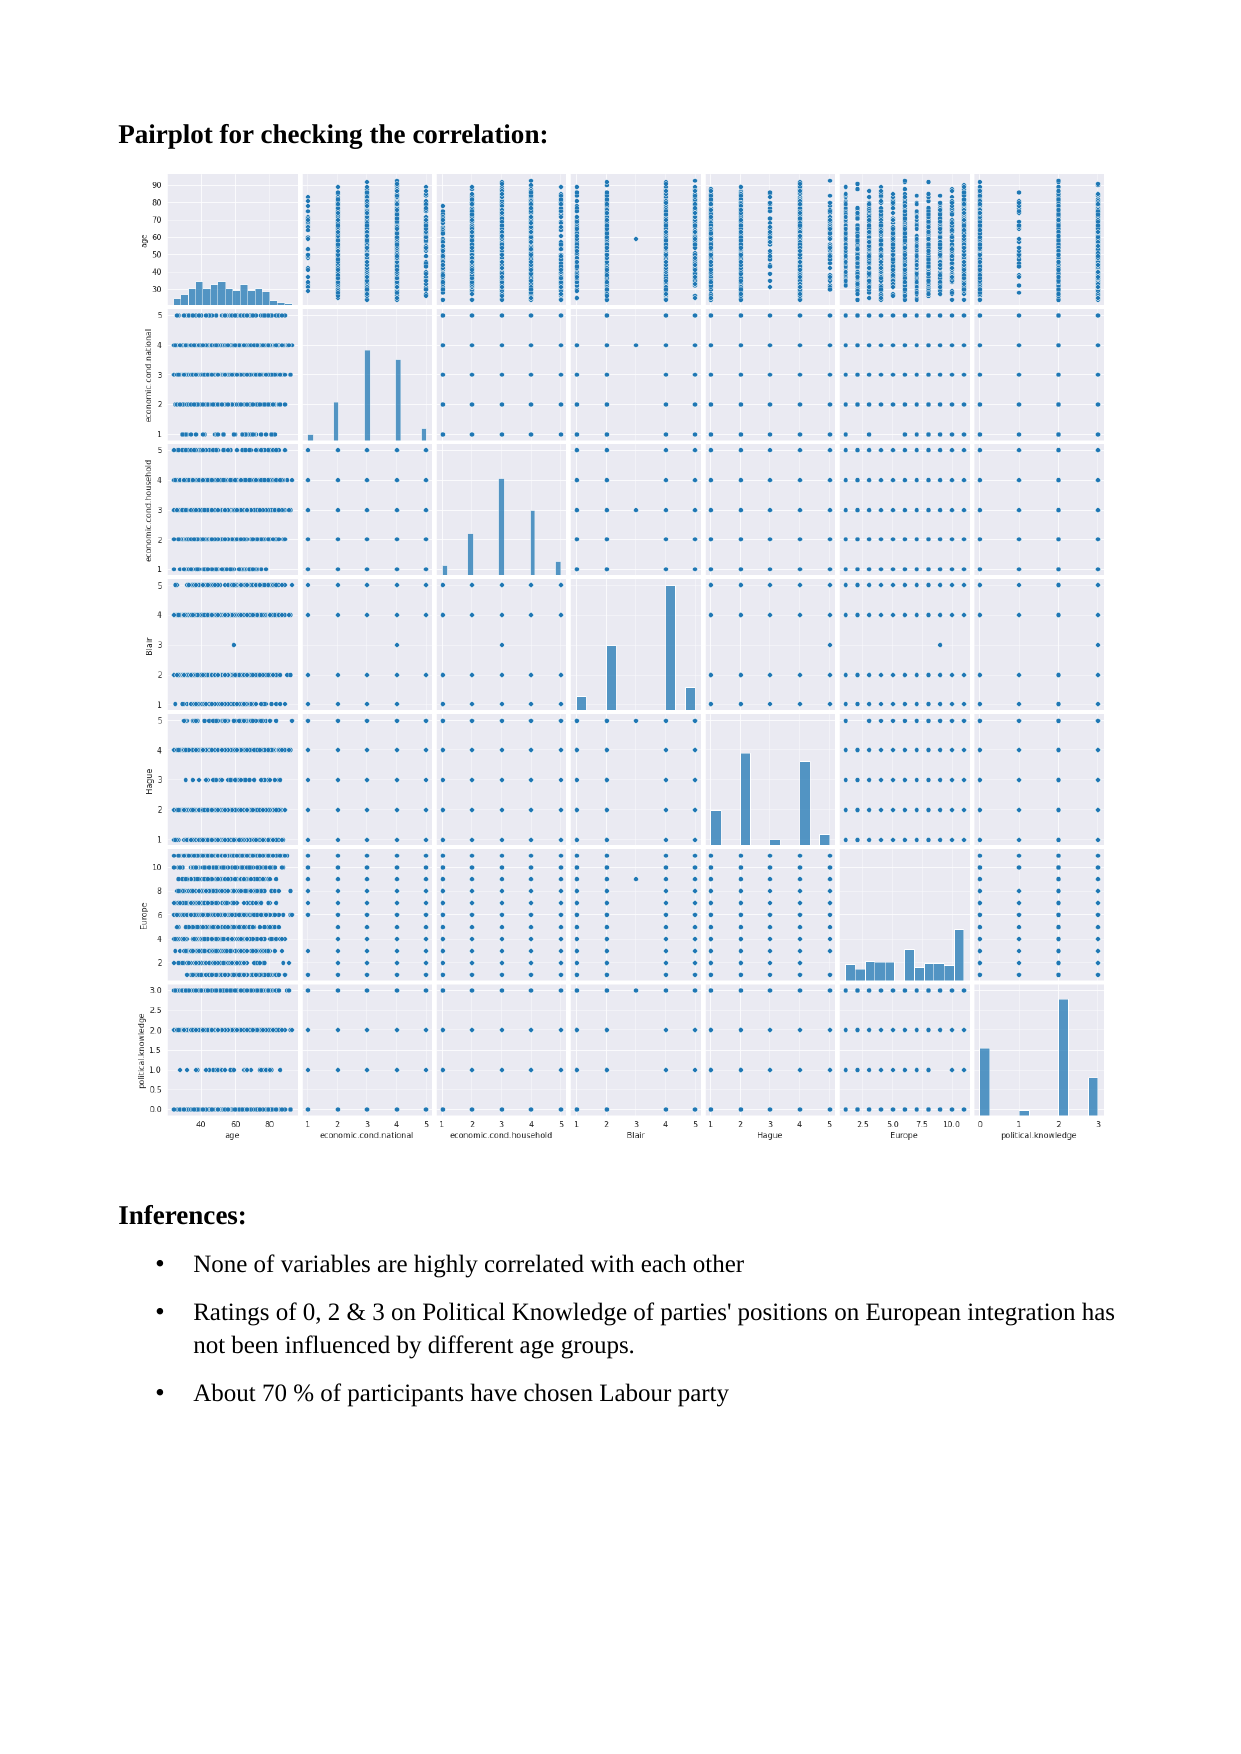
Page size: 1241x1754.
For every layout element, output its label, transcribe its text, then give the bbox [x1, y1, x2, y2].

list About 70 % of participants have chosen Labour party [156, 1378, 1122, 1407]
text Inferences: [118, 1199, 1122, 1230]
list None of variables are highly correlated with each other [156, 1249, 1122, 1278]
list Ratings of 0, 2 & 3 on Political Knowledge of parties' positions on European integration has not been influenced by different age groups. [156, 1297, 1122, 1359]
picture [132, 168, 1109, 1145]
text Pairplot for checking the correlation: [118, 118, 1122, 149]
